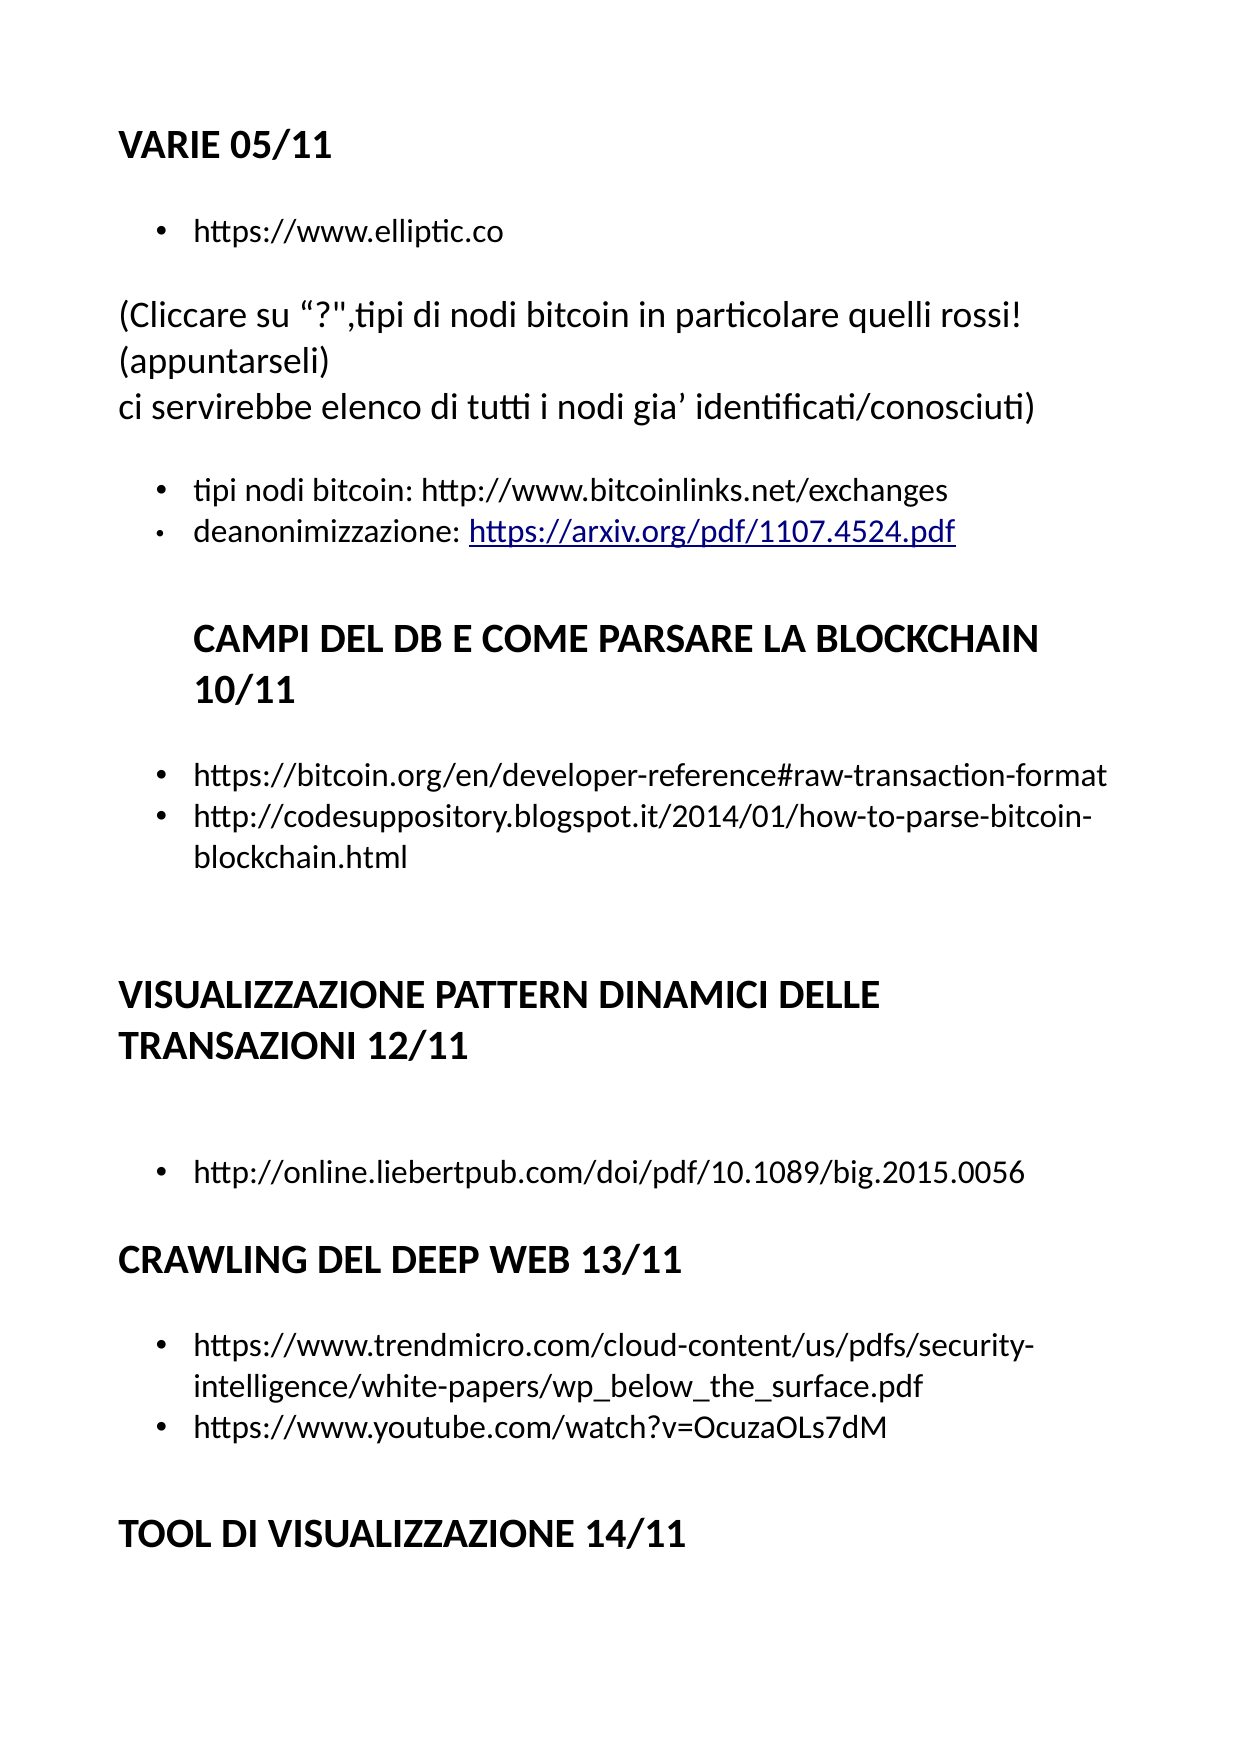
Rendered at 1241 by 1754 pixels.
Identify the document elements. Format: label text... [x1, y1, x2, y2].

list deanonimizzazione: https://arxiv.org/pdf/1107.4524.pdf [156, 510, 1122, 551]
text VISUALIZZAZIONE PATTERN DINAMICI DELLE TRANSAZIONI 12/11 [118, 968, 1122, 1070]
list https://www.trendmicro.com/cloud-content/us/pdfs/security-intelligence/white-papers/wp_below_the_surface.pdf [156, 1324, 1122, 1406]
text TOOL DI VISUALIZZAZIONE 14/11 [118, 1507, 1122, 1558]
text (Cliccare su “?",tipi di nodi bitcoin in particolare quelli rossi! (appuntarseli) [118, 291, 1122, 383]
list http://codesuppository.blogspot.it/2014/01/how-to-parse-bitcoin-blockchain.html [156, 795, 1122, 876]
list http://online.liebertpub.com/doi/pdf/10.1089/big.2015.0056 [156, 1151, 1122, 1192]
text ci servirebbe elenco di tutti i nodi gia’ identificati/conosciuti) [118, 383, 1122, 429]
text VARIE 05/11 [118, 118, 1122, 169]
list https://bitcoin.org/en/developer-reference#raw-transaction-format [156, 754, 1122, 795]
list https://www.elliptic.co [156, 210, 1122, 250]
list CAMPI DEL DB E COME PARSARE LA BLOCKCHAIN 10/11 [156, 612, 1122, 713]
text CRAWLING DEL DEEP WEB 13/11 [118, 1233, 1122, 1283]
list tipi nodi bitcoin: http://www.bitcoinlinks.net/exchanges [156, 469, 1122, 510]
list https://www.youtube.com/watch?v=OcuzaOLs7dM [156, 1406, 1122, 1446]
